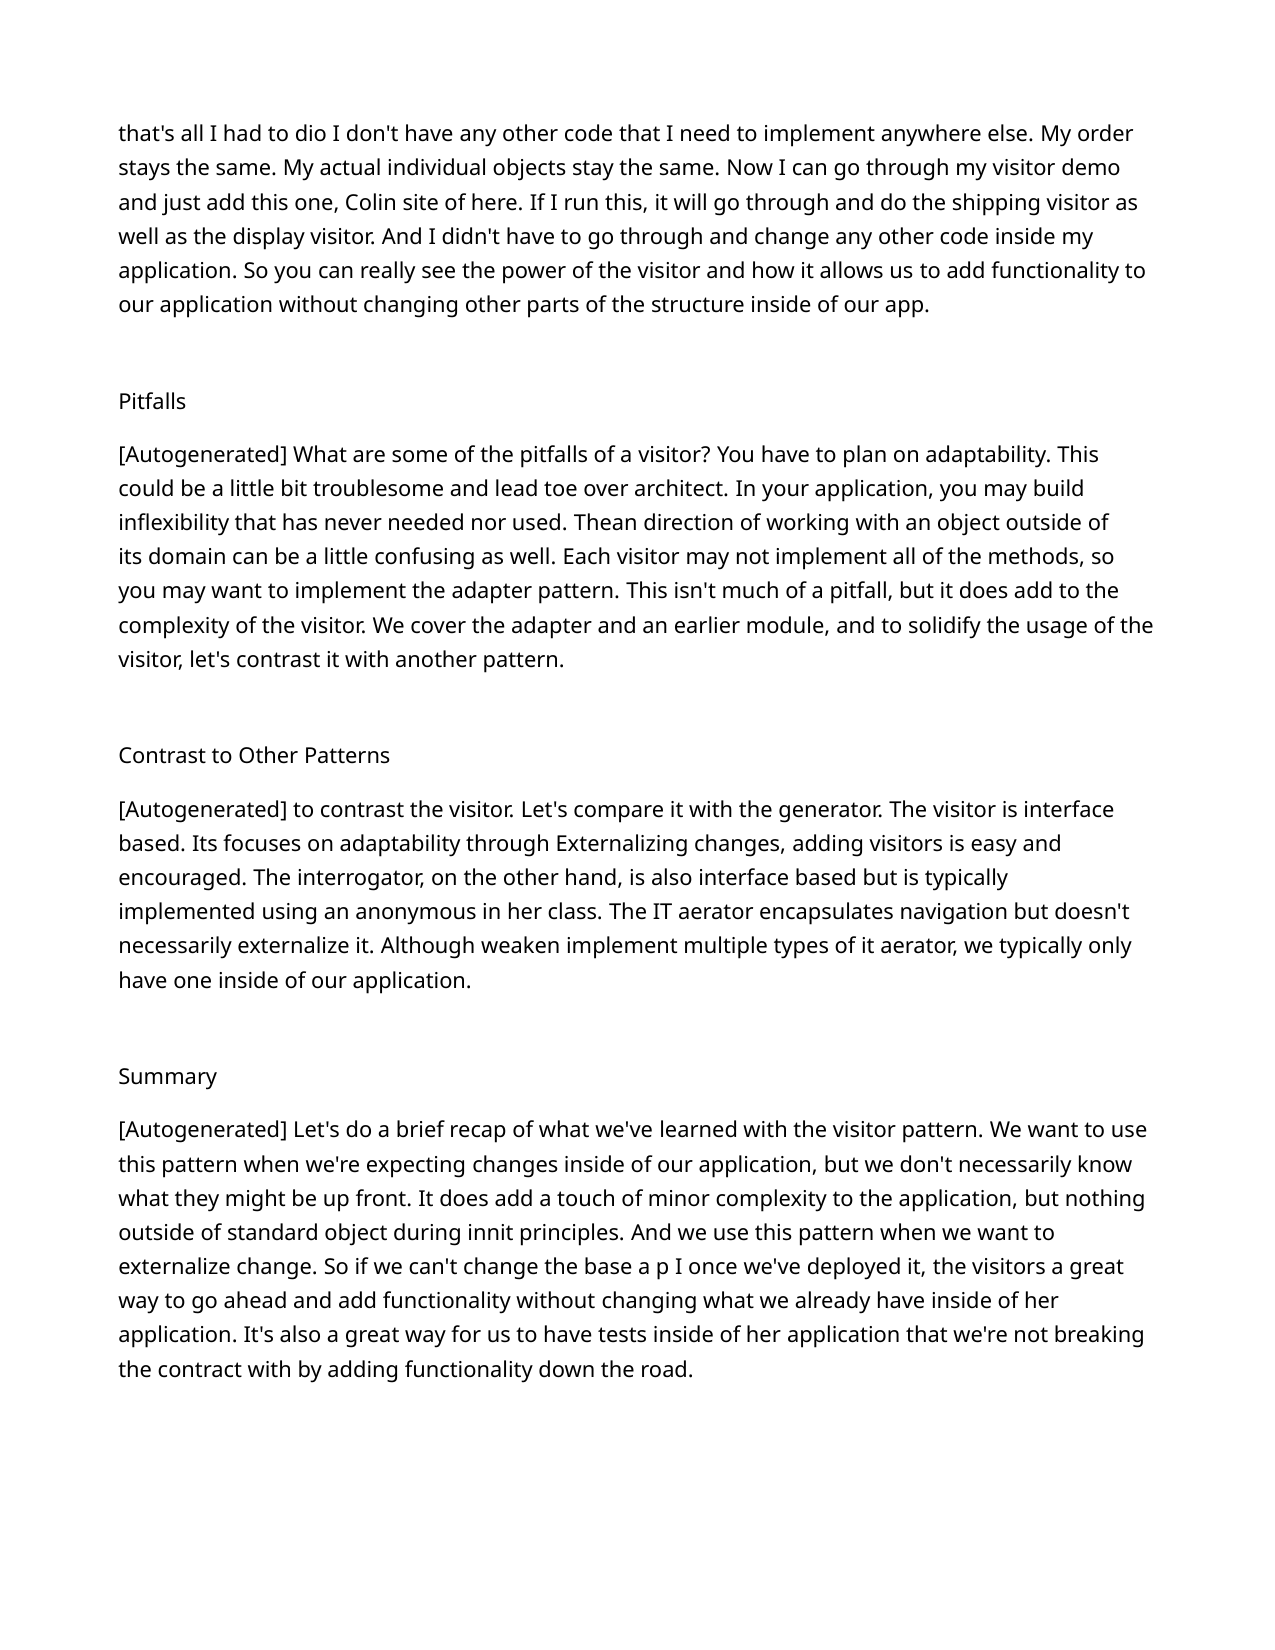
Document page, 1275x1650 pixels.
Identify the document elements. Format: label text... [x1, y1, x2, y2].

text [Autogenerated] to contrast the visitor. Let's compare it with the generator. The visitor is interface based. Its focuses on adaptability through Externalizing changes, adding visitors is easy and encouraged. The interrogator, on the other hand, is also interface based but is typically implemented using an anonymous in her class. The IT aerator encapsulates navigation but doesn't necessarily externalize it. Although weaken implement multiple types of it aerator, we typically only have one inside of our application. [118, 794, 1157, 994]
subtitle Contrast to Other Patterns [118, 741, 1157, 770]
text [Autogenerated] What are some of the pitfalls of a visitor? You have to plan on adaptability. This could be a little bit troublesome and lead toe over architect. In your application, you may build inflexibility that has never needed nor used. Thean direction of working with an object outside of its domain can be a little confusing as well. Each visitor may not implement all of the methods, so you may want to implement the adapter pattern. This isn't much of a pitfall, but it does add to the complexity of the visitor. We cover the adapter and an earlier module, and to solidify the usage of the visitor, let's contrast it with another pattern. [118, 439, 1157, 674]
subtitle Summary [118, 1061, 1157, 1091]
subtitle Pitfalls [118, 386, 1157, 415]
text [Autogenerated] Let's do a brief recap of what we've learned with the visitor pattern. We want to use this pattern when we're expecting changes inside of our application, but we don't necessarily know what they might be up front. It does add a touch of minor complexity to the application, but nothing outside of standard object during innit principles. And we use this pattern when we want to externalize change. So if we can't change the base a p I once we've deployed it, the visitors a great way to go ahead and add functionality without changing what we already have inside of her application. It's also a great way for us to have tests inside of her application that we're not breaking the contract with by adding functionality down the road. [118, 1114, 1157, 1383]
text that's all I had to dio I don't have any other code that I need to implement anywhere else. My order stays the same. My actual individual objects stay the same. Now I can go through my visitor demo and just add this one, Colin site of here. If I run this, it will go through and do the shipping visitor as well as the display visitor. And I didn't have to go through and change any other code inside my application. So you can really see the power of the visitor and how it allows us to add functionality to our application without changing other parts of the structure inside of our app. [118, 118, 1157, 319]
